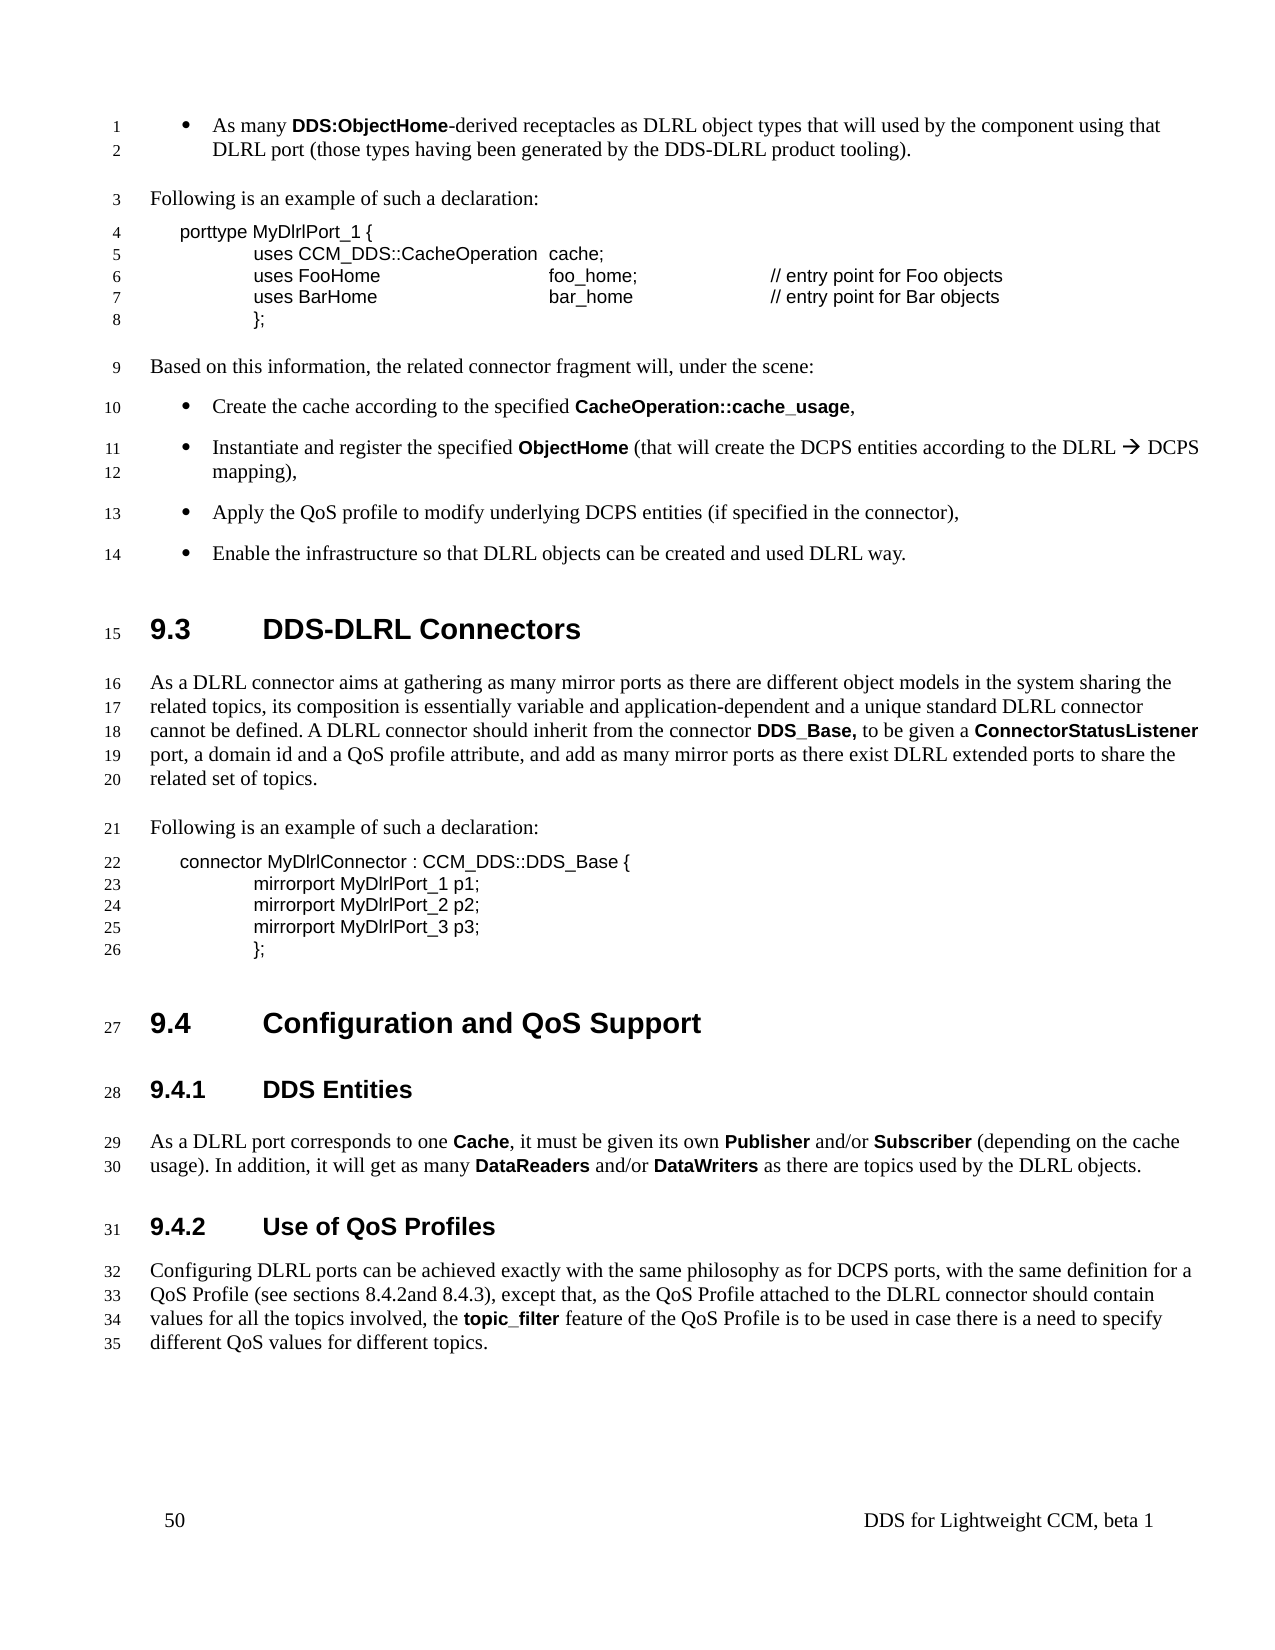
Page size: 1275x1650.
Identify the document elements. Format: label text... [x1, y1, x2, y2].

text Configuring DLRL ports can be achieved exactly with the same philosophy as for DCPS ports, with the same definition for a QoS Profile (see sections 8.4.2and 8.4.3), except that, as the QoS Profile attached to the DLRL connector should contain values for all the topics involved, the topic_filter feature of the QoS Profile is to be used in case there is a need to specify different QoS values for different topics. [150, 1258, 1200, 1354]
text Based on this information, the related connector fragment will, under the scene: [150, 354, 1200, 378]
text As a DLRL connector aims at gathering as many mirror ports as there are different object models in the system sharing the related topics, its composition is essentially variable and application-dependent and a unique standard DLRL connector cannot be defined. A DLRL connector should inherit from the connector DDS_Base, to be given a ConnectorStatusListener port, a domain id and a QoS profile attribute, and add as many mirror ports as there exist DLRL extended ports to share the related set of topics. [150, 670, 1200, 790]
text }; [179, 307, 1200, 329]
subtitle Use of QoS Profiles [150, 1212, 1200, 1241]
text As a DLRL port corresponds to one Cache, it must be given its own Publisher and/or Subscriber (depending on the cache usage). In addition, it will get as many DataReaders and/or DataWriters as there are topics used by the DLRL objects. [150, 1129, 1200, 1177]
text Following is an example of such a declaration: [150, 185, 1200, 209]
list Instantiate and register the specified ObjectHome (that will create the DCPS entities according to the DLRL  DCPS mapping), [182, 435, 1200, 483]
text mirrorport MyDlrlPort_3 p3; [179, 916, 1200, 937]
subtitle Configuration and QoS Support [150, 1006, 1200, 1040]
list Create the cache according to the specified CacheOperation::cache_usage, [182, 394, 1200, 418]
text connector MyDlrlConnector : CCM_DDS::DDS_Base { [179, 851, 1200, 873]
text uses CCM_DDS::CacheOperation cache; [179, 243, 1200, 264]
list Enable the infrastructure so that DLRL objects can be created and used DLRL way. [182, 540, 1200, 564]
subtitle DDS-DLRL Connectors [150, 612, 1200, 645]
text Following is an example of such a declaration: [150, 815, 1200, 839]
text }; [179, 937, 1200, 959]
text uses FooHome foo_home; // entry point for Foo objects [179, 264, 1200, 286]
text mirrorport MyDlrlPort_2 p2; [179, 894, 1200, 916]
subtitle DDS Entities [150, 1075, 1200, 1104]
text mirrorport MyDlrlPort_1 p1; [179, 873, 1200, 894]
text uses BarHome bar_home // entry point for Bar objects [179, 286, 1200, 307]
list Apply the QoS profile to modify underlying DCPS entities (if specified in the connector), [182, 500, 1200, 524]
text porttype MyDlrlPort_1 { [179, 221, 1200, 243]
list As many DDS:ObjectHome-derived receptacles as DLRL object types that will used by the component using that DLRL port (those types having been generated by the DDS-DLRL product tooling). [182, 112, 1200, 161]
